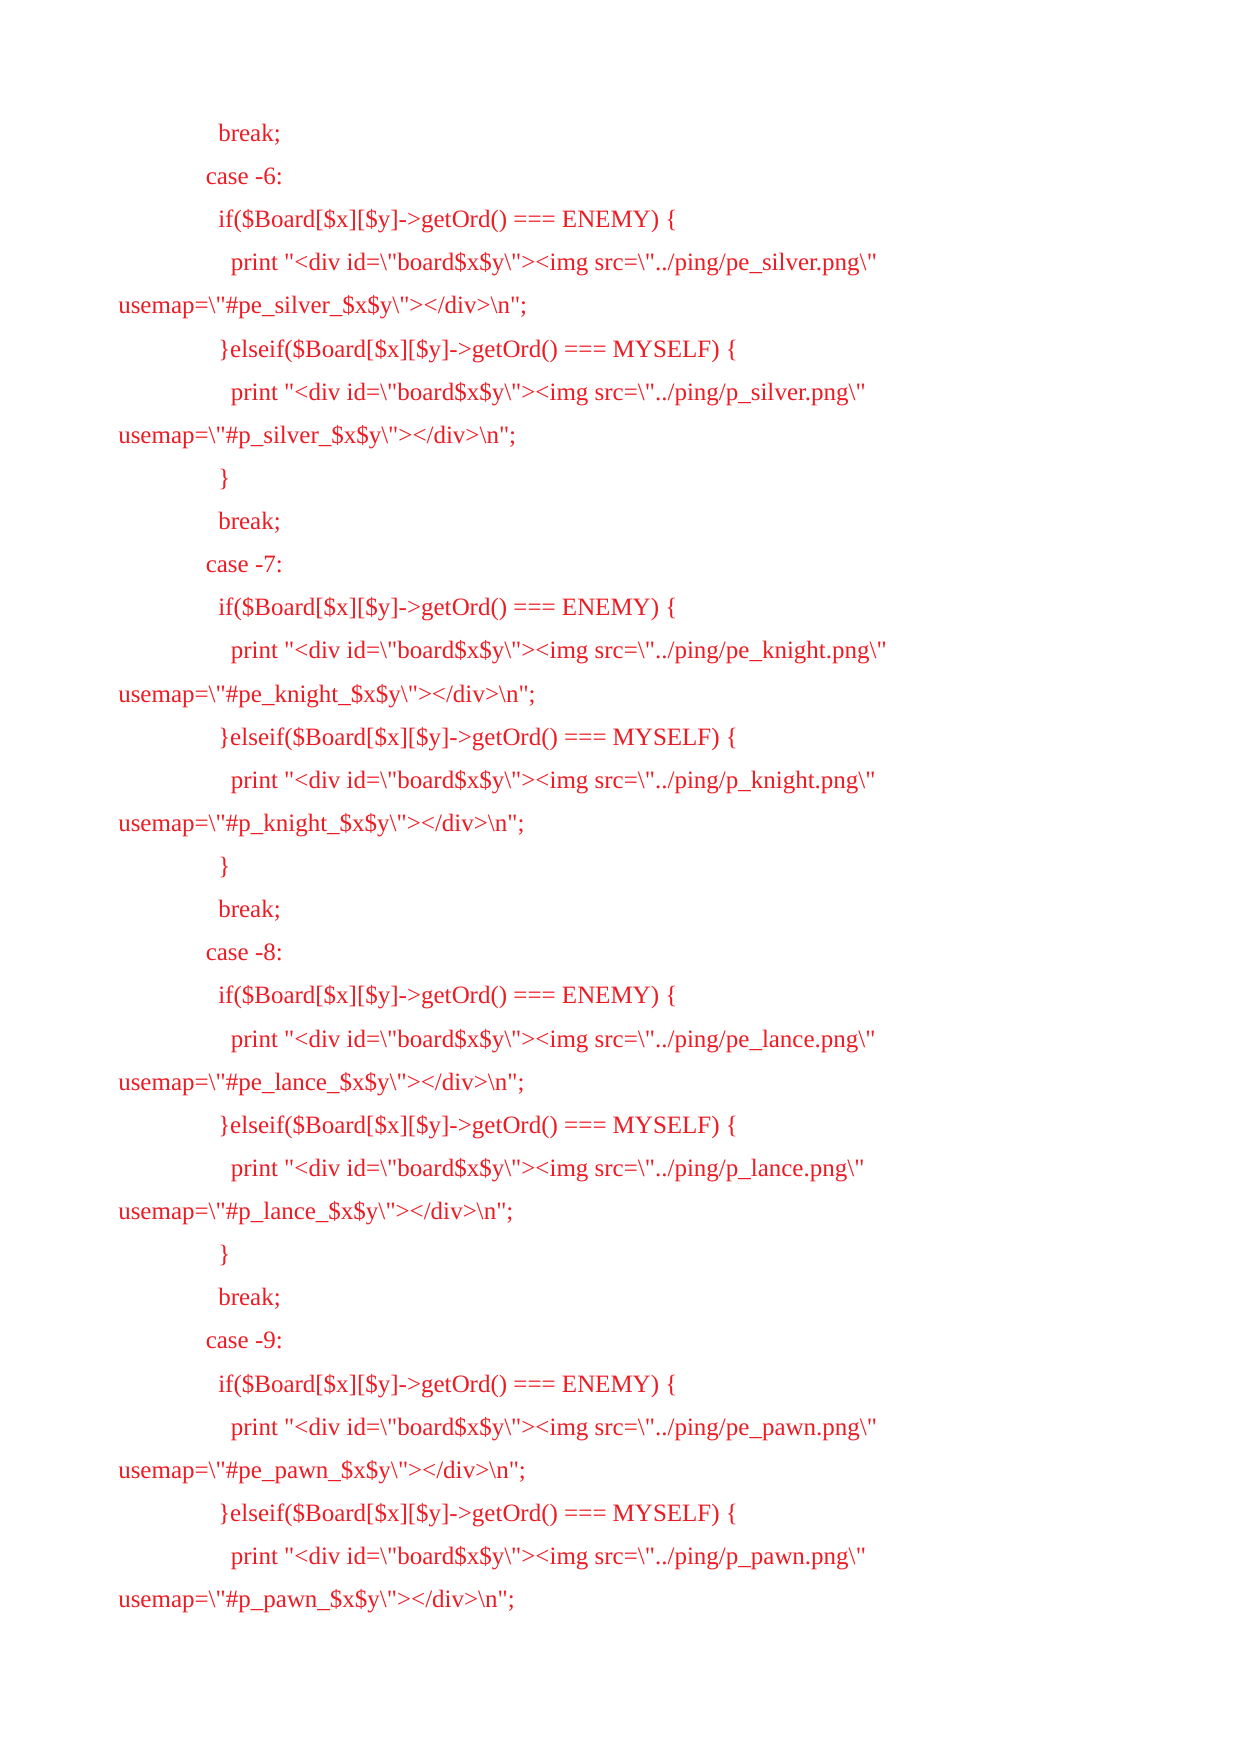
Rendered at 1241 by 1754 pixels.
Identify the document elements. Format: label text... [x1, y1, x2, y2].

text break; [118, 1282, 1122, 1311]
text case -6: [118, 161, 1122, 190]
text } [118, 851, 1122, 880]
text print "<div id=\"board$x$y\"><img src=\"../ping/p_lance.png\" usemap=\"#p_lance_$x$y\"></div>\n"; [118, 1153, 1122, 1225]
text if($Board[$x][$y]->getOrd() === ENEMY) { [118, 981, 1122, 1009]
text if($Board[$x][$y]->getOrd() === ENEMY) { [118, 1369, 1122, 1397]
text } [118, 463, 1122, 492]
text case -7: [118, 549, 1122, 578]
text }elseif($Board[$x][$y]->getOrd() === MYSELF) { [118, 334, 1122, 362]
text print "<div id=\"board$x$y\"><img src=\"../ping/p_pawn.png\" usemap=\"#p_pawn_$x$y\"></div>\n"; [118, 1541, 1122, 1613]
text print "<div id=\"board$x$y\"><img src=\"../ping/pe_knight.png\" usemap=\"#pe_knight_$x$y\"></div>\n"; [118, 636, 1122, 707]
text }elseif($Board[$x][$y]->getOrd() === MYSELF) { [118, 1498, 1122, 1527]
text break; [118, 118, 1122, 147]
text print "<div id=\"board$x$y\"><img src=\"../ping/pe_lance.png\" usemap=\"#pe_lance_$x$y\"></div>\n"; [118, 1024, 1122, 1096]
text print "<div id=\"board$x$y\"><img src=\"../ping/pe_pawn.png\" usemap=\"#pe_pawn_$x$y\"></div>\n"; [118, 1412, 1122, 1484]
text break; [118, 894, 1122, 923]
text } [118, 1239, 1122, 1268]
text }elseif($Board[$x][$y]->getOrd() === MYSELF) { [118, 1110, 1122, 1139]
text case -9: [118, 1326, 1122, 1354]
text }elseif($Board[$x][$y]->getOrd() === MYSELF) { [118, 722, 1122, 751]
text if($Board[$x][$y]->getOrd() === ENEMY) { [118, 592, 1122, 621]
text if($Board[$x][$y]->getOrd() === ENEMY) { [118, 204, 1122, 233]
text print "<div id=\"board$x$y\"><img src=\"../ping/pe_silver.png\" usemap=\"#pe_silver_$x$y\"></div>\n"; [118, 247, 1122, 319]
text break; [118, 506, 1122, 535]
text print "<div id=\"board$x$y\"><img src=\"../ping/p_knight.png\" usemap=\"#p_knight_$x$y\"></div>\n"; [118, 765, 1122, 837]
text case -8: [118, 937, 1122, 966]
text print "<div id=\"board$x$y\"><img src=\"../ping/p_silver.png\" usemap=\"#p_silver_$x$y\"></div>\n"; [118, 377, 1122, 449]
